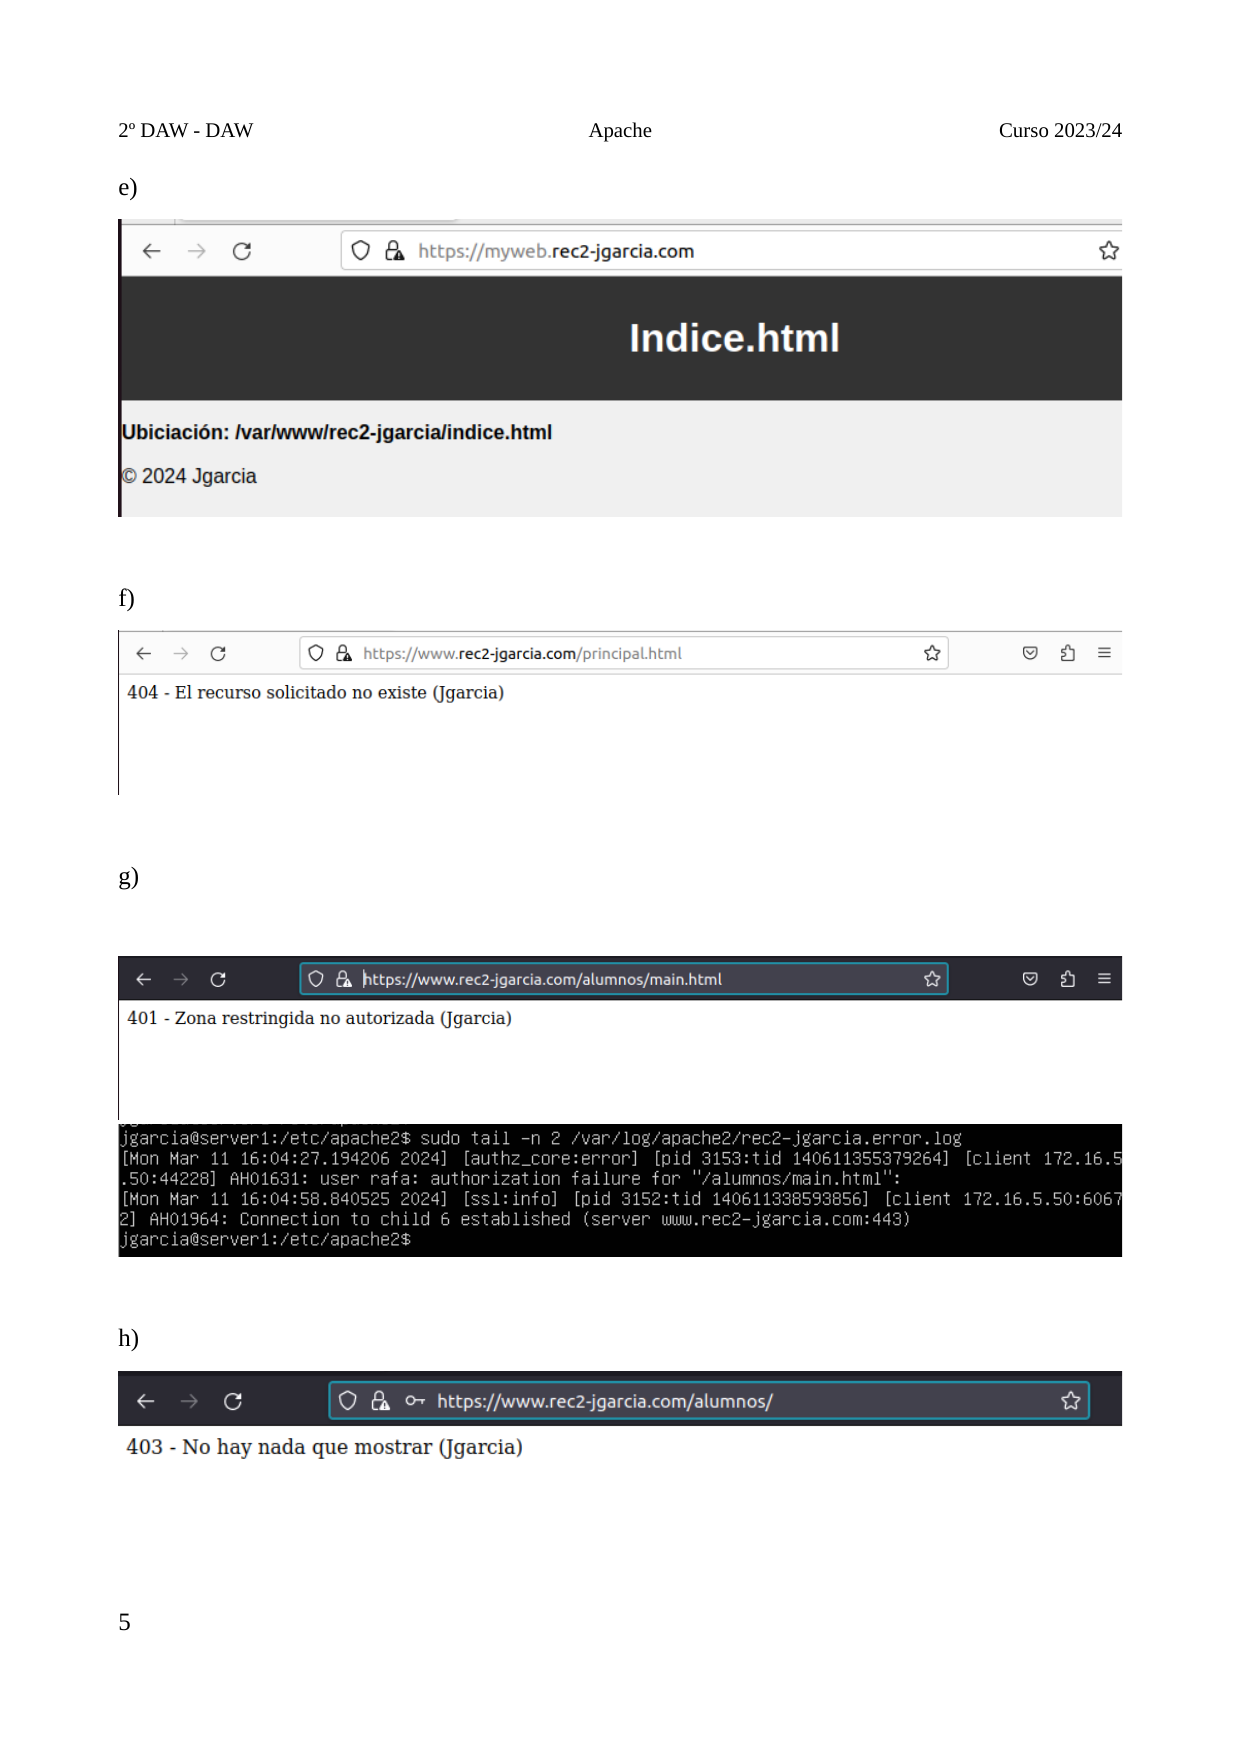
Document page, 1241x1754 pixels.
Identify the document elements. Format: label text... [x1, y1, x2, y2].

picture [118, 219, 1123, 517]
text e) [118, 172, 1122, 200]
text h) [118, 1323, 1122, 1352]
picture [118, 956, 1123, 1120]
picture [118, 1371, 1123, 1554]
text f) [118, 583, 1122, 612]
text g) [118, 861, 1122, 890]
picture [118, 1124, 1123, 1257]
picture [118, 630, 1123, 795]
